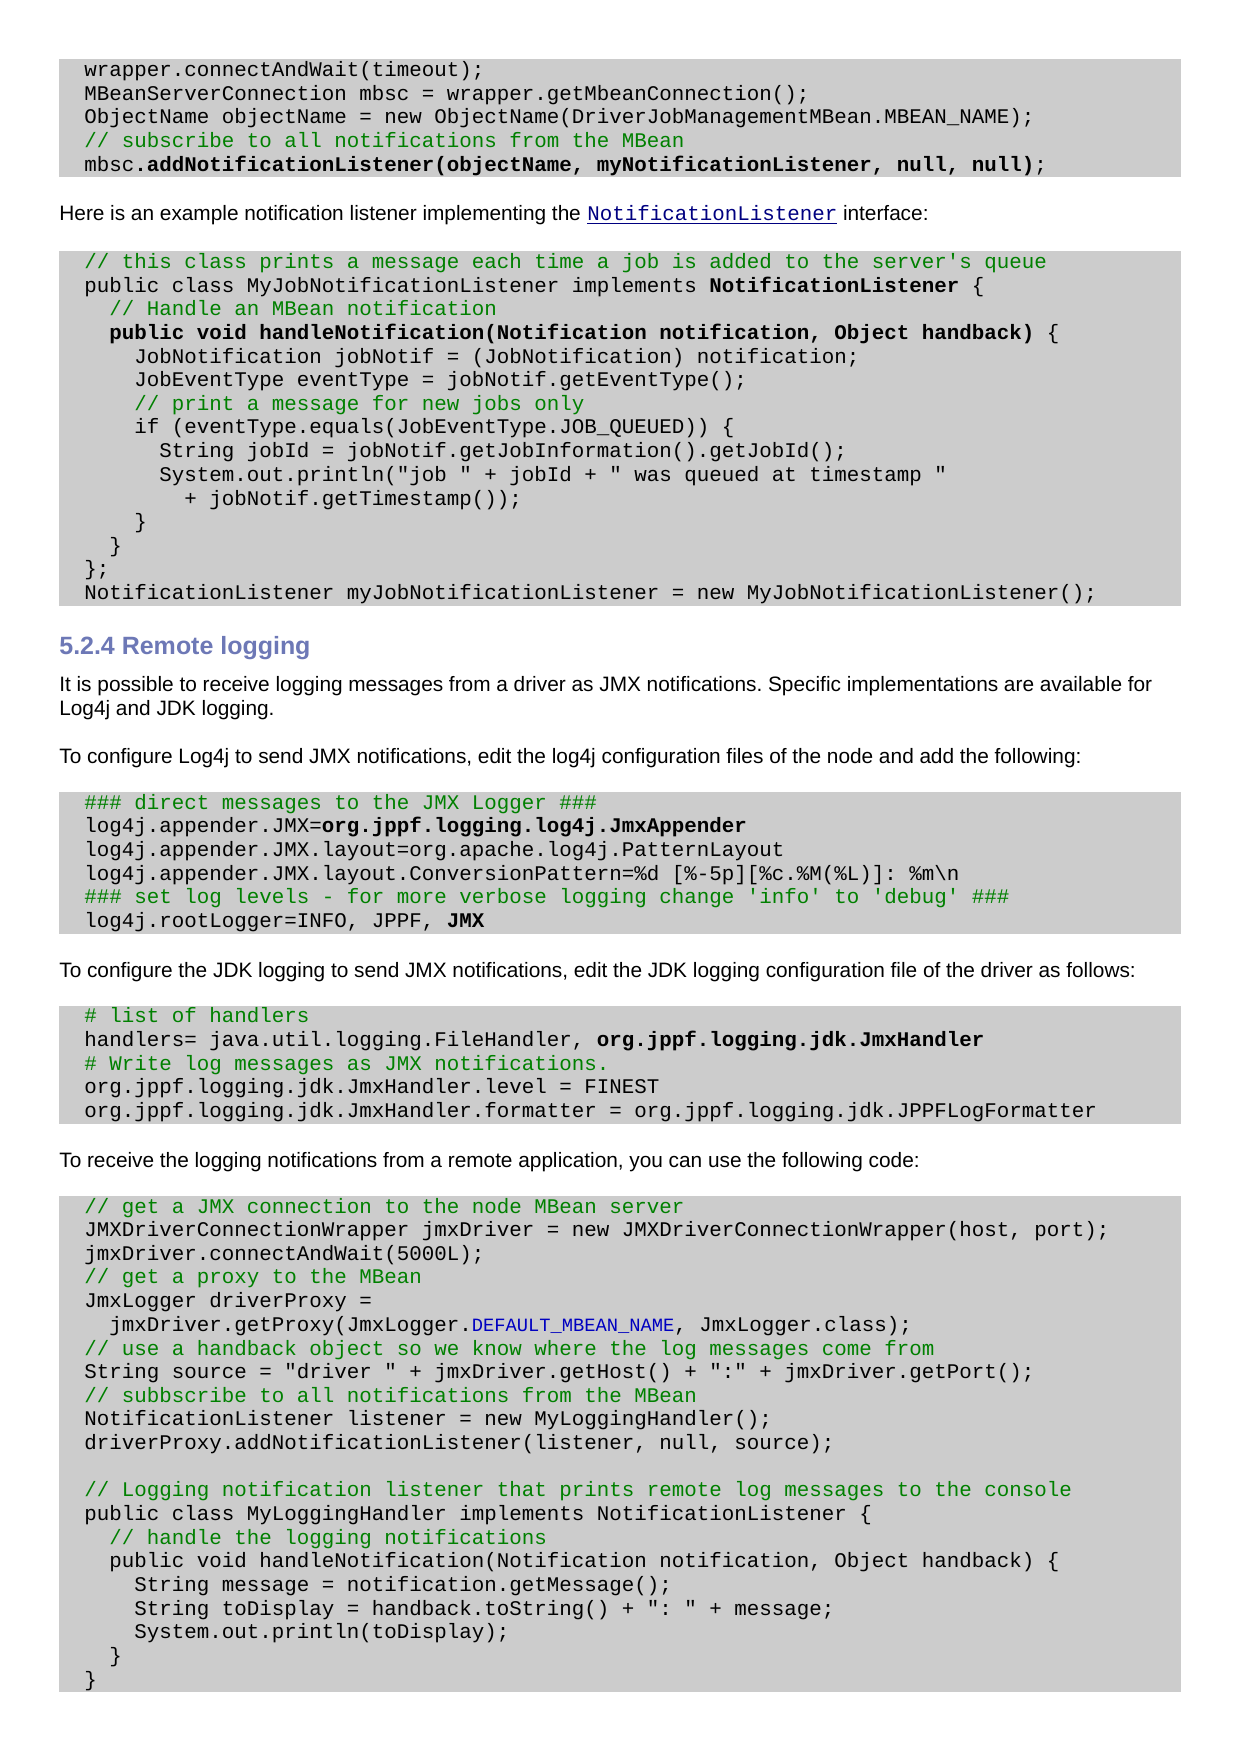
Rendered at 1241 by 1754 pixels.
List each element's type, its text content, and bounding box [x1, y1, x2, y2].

text } [59, 1668, 1181, 1692]
text // use a handback object so we know where the log messages come from [59, 1337, 1181, 1361]
text public void handleNotification(Notification notification, Object handback) { [59, 1550, 1181, 1574]
text // this class prints a message each time a job is added to the server's queue [59, 251, 1181, 275]
text It is possible to receive logging messages from a driver as JMX notifications. Specific implementations are available for Log4j and JDK logging. [59, 672, 1181, 720]
text } [59, 511, 1181, 535]
text log4j.appender.JMX.layout.ConversionPattern=%d [%-5p][%c.%M(%L)]: %m\n [59, 863, 1181, 886]
text jmxDriver.connectAndWait(5000L); [59, 1243, 1181, 1267]
text } [59, 535, 1181, 558]
text // get a JMX connection to the node MBean server [59, 1196, 1181, 1219]
text System.out.println(toDisplay); [59, 1621, 1181, 1645]
text public void handleNotification(Notification notification, Object handback) { [59, 322, 1181, 346]
text log4j.appender.JMX.layout=org.apache.log4j.PatternLayout [59, 839, 1181, 863]
text + jobNotif.getTimestamp()); [59, 487, 1181, 511]
text org.jppf.logging.jdk.JmxHandler.formatter = org.jppf.logging.jdk.JPPFLogFormatter [59, 1100, 1181, 1124]
text NotificationListener listener = new MyLoggingHandler(); [59, 1408, 1181, 1432]
text JobEventType eventType = jobNotif.getEventType(); [59, 369, 1181, 393]
text JmxLogger driverProxy = [59, 1290, 1181, 1314]
text // Logging notification listener that prints remote log messages to the console [59, 1479, 1181, 1503]
text To configure the JDK logging to send JMX notifications, edit the JDK logging configuration file of the driver as follows: [59, 958, 1181, 982]
text # list of handlers [59, 1006, 1181, 1029]
text driverProxy.addNotificationListener(listener, null, source); [59, 1432, 1181, 1456]
text public class MyLoggingHandler implements NotificationListener { [59, 1503, 1181, 1527]
text log4j.rootLogger=INFO, JPPF, JMX [59, 910, 1181, 934]
text NotificationListener myJobNotificationListener = new MyJobNotificationListener(); [59, 582, 1181, 606]
text System.out.println("job " + jobId + " was queued at timestamp " [59, 464, 1181, 487]
text log4j.appender.JMX=org.jppf.logging.log4j.JmxAppender [59, 815, 1181, 839]
text ### set log levels - for more verbose logging change 'info' to 'debug' ### [59, 886, 1181, 910]
text public class MyJobNotificationListener implements NotificationListener { [59, 275, 1181, 298]
text To configure Log4j to send JMX notifications, edit the log4j configuration files of the node and add the following: [59, 744, 1181, 768]
text # Write log messages as JMX notifications. [59, 1053, 1181, 1076]
text Here is an example notification listener implementing the NotificationListener interface: [59, 201, 1181, 227]
text String toDisplay = handback.toString() + ": " + message; [59, 1598, 1181, 1621]
text ObjectName objectName = new ObjectName(DriverJobManagementMBean.MBEAN_NAME); [59, 106, 1181, 130]
text String jobId = jobNotif.getJobInformation().getJobId(); [59, 440, 1181, 464]
text // handle the logging notifications [59, 1527, 1181, 1550]
text ### direct messages to the JMX Logger ### [59, 792, 1181, 815]
text String message = notification.getMessage(); [59, 1574, 1181, 1598]
text String source = "driver " + jmxDriver.getHost() + ":" + jmxDriver.getPort(); [59, 1361, 1181, 1385]
text JobNotification jobNotif = (JobNotification) notification; [59, 346, 1181, 369]
text // get a proxy to the MBean [59, 1267, 1181, 1290]
text // print a message for new jobs only [59, 393, 1181, 417]
text // subscribe to all notifications from the MBean [59, 130, 1181, 154]
text mbsc.addNotificationListener(objectName, myNotificationListener, null, null); [59, 154, 1181, 177]
text JMXDriverConnectionWrapper jmxDriver = new JMXDriverConnectionWrapper(host, port); [59, 1219, 1181, 1243]
text To receive the logging notifications from a remote application, you can use the following code: [59, 1148, 1181, 1172]
text }; [59, 558, 1181, 582]
text handlers= java.util.logging.FileHandler, org.jppf.logging.jdk.JmxHandler [59, 1029, 1181, 1053]
text wrapper.connectAndWait(timeout); [59, 59, 1181, 83]
text MBeanServerConnection mbsc = wrapper.getMbeanConnection(); [59, 83, 1181, 106]
text org.jppf.logging.jdk.JmxHandler.level = FINEST [59, 1076, 1181, 1100]
text jmxDriver.getProxy(JmxLogger.DEFAULT_MBEAN_NAME, JmxLogger.class); [59, 1314, 1181, 1337]
text // Handle an MBean notification [59, 298, 1181, 322]
text if (eventType.equals(JobEventType.JOB_QUEUED)) { [59, 417, 1181, 440]
text // subbscribe to all notifications from the MBean [59, 1385, 1181, 1408]
subtitle Remote logging [59, 631, 1181, 659]
text } [59, 1645, 1181, 1668]
